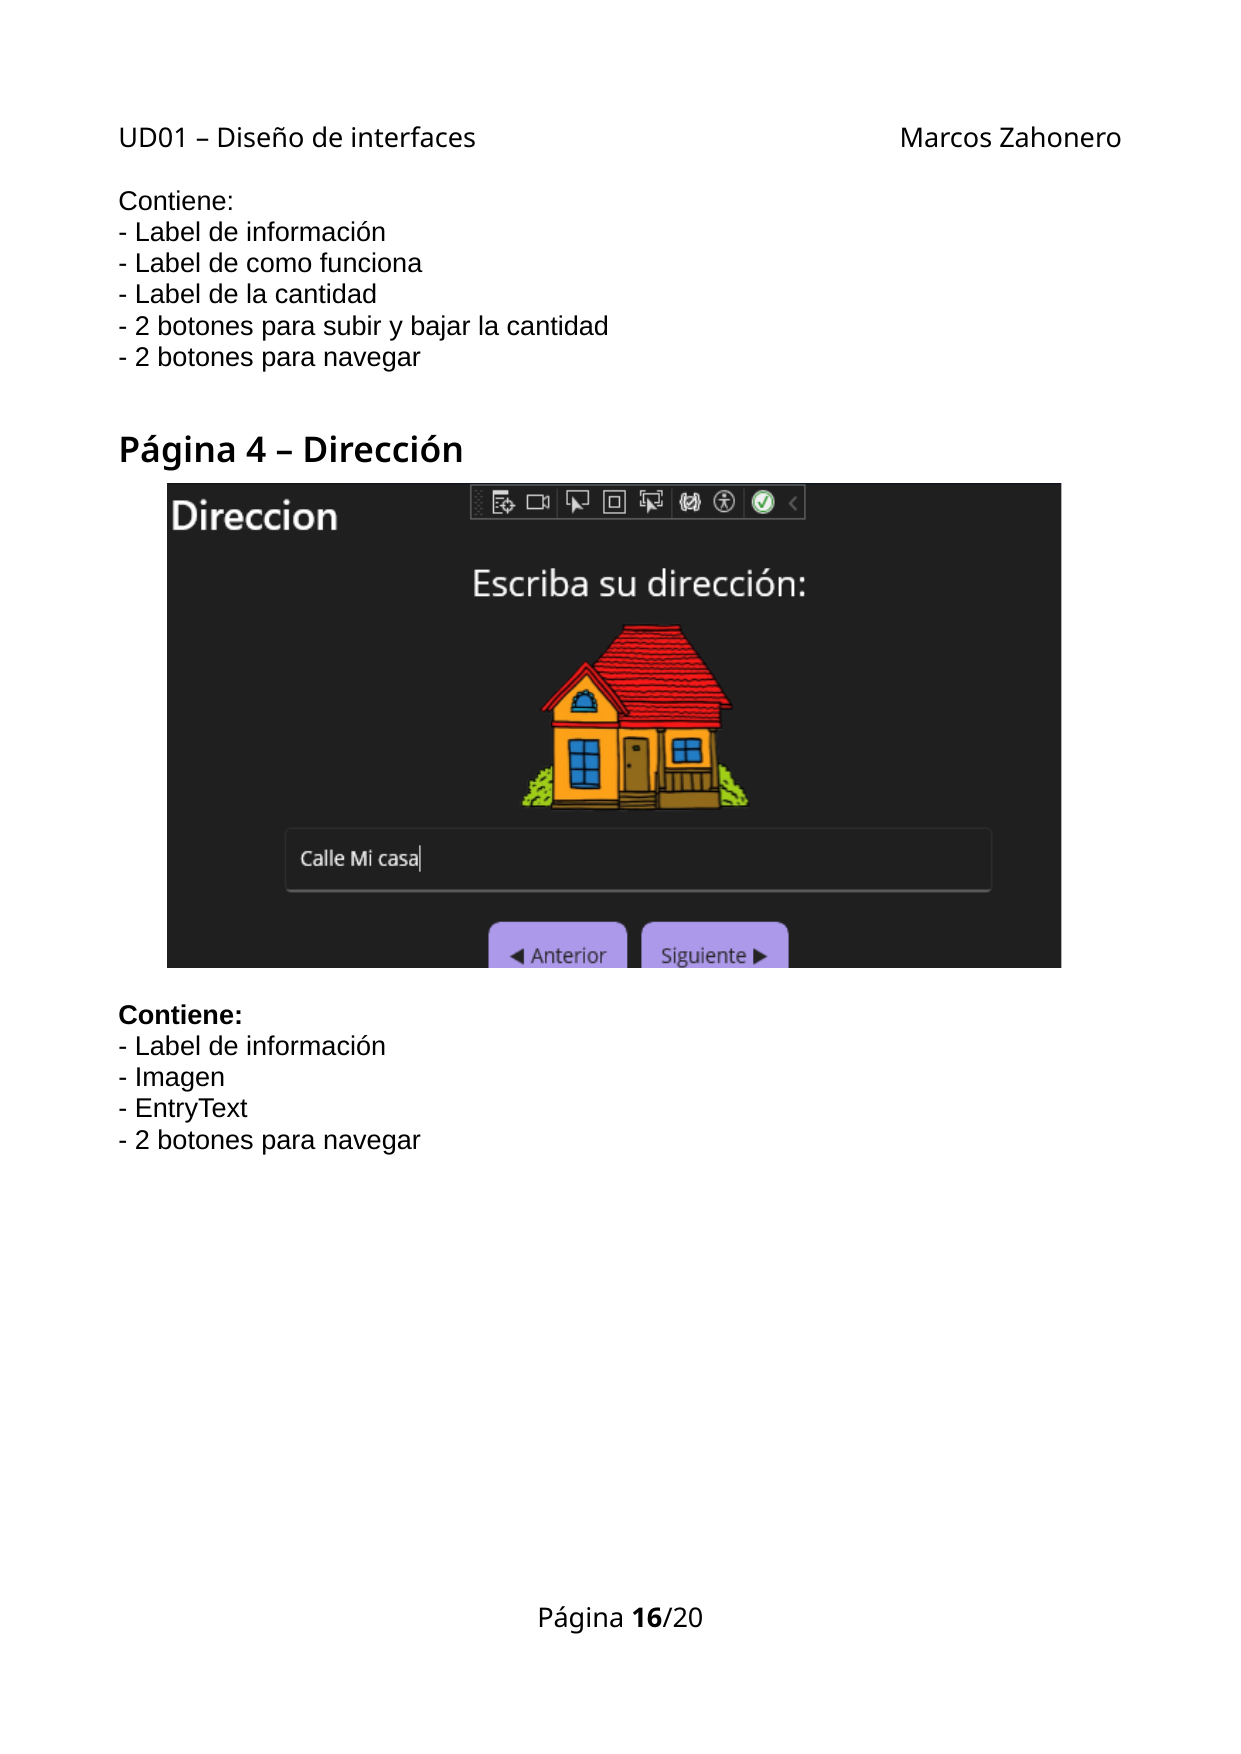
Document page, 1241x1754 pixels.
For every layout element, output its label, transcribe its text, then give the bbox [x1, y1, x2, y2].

text - 2 botones para navegar [118, 1124, 1122, 1155]
text - 2 botones para navegar [118, 341, 1122, 372]
text - Label de información [118, 1030, 1122, 1061]
text Contiene: [118, 184, 1122, 216]
subtitle Página 4 – Dirección [118, 424, 1122, 472]
text - Label de la cantidad [118, 278, 1122, 309]
text - 2 botones para subir y bajar la cantidad [118, 309, 1122, 341]
picture [167, 483, 1062, 968]
text - Label de información [118, 216, 1122, 247]
text - EntryText [118, 1092, 1122, 1124]
text Contiene: [118, 999, 1122, 1030]
text - Imagen [118, 1061, 1122, 1092]
text - Label de como funciona [118, 247, 1122, 278]
